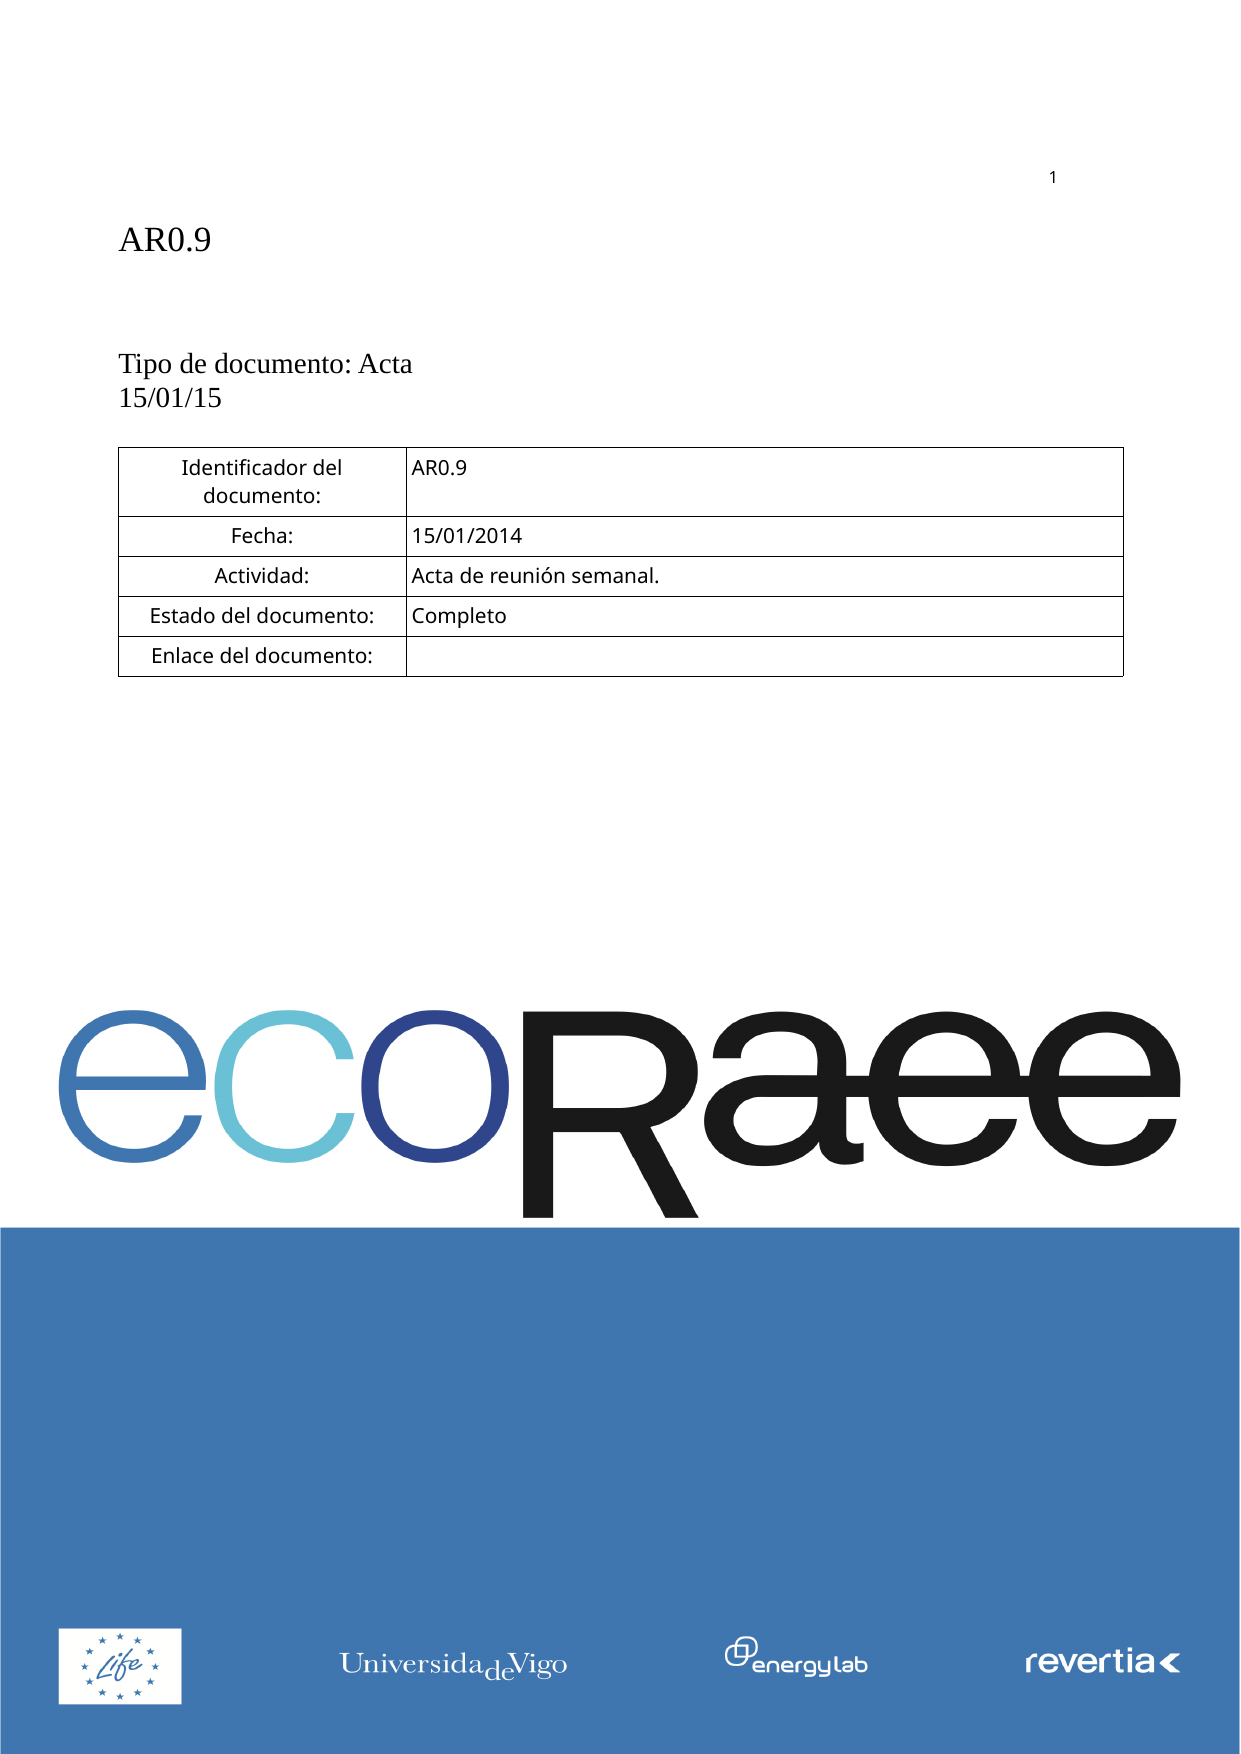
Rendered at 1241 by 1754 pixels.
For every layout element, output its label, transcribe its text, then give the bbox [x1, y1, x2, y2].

text Tipo de documento: Acta [118, 347, 1122, 380]
table_cell Estado del documento: [119, 597, 406, 636]
table_cell Enlace del documento: [119, 637, 406, 676]
table_header AR0.9 [407, 448, 1123, 516]
text AR0.9 [118, 218, 1122, 259]
table_header Identificador del documento: [119, 448, 406, 516]
table_cell Acta de reunión semanal. [407, 557, 1123, 596]
table_cell [407, 637, 1123, 676]
table_cell Actividad: [119, 557, 406, 596]
table_cell Fecha: [119, 517, 406, 556]
table_cell 15/01/2014 [407, 517, 1123, 556]
table_cell Completo [407, 597, 1123, 636]
text 15/01/15 [118, 380, 1122, 414]
